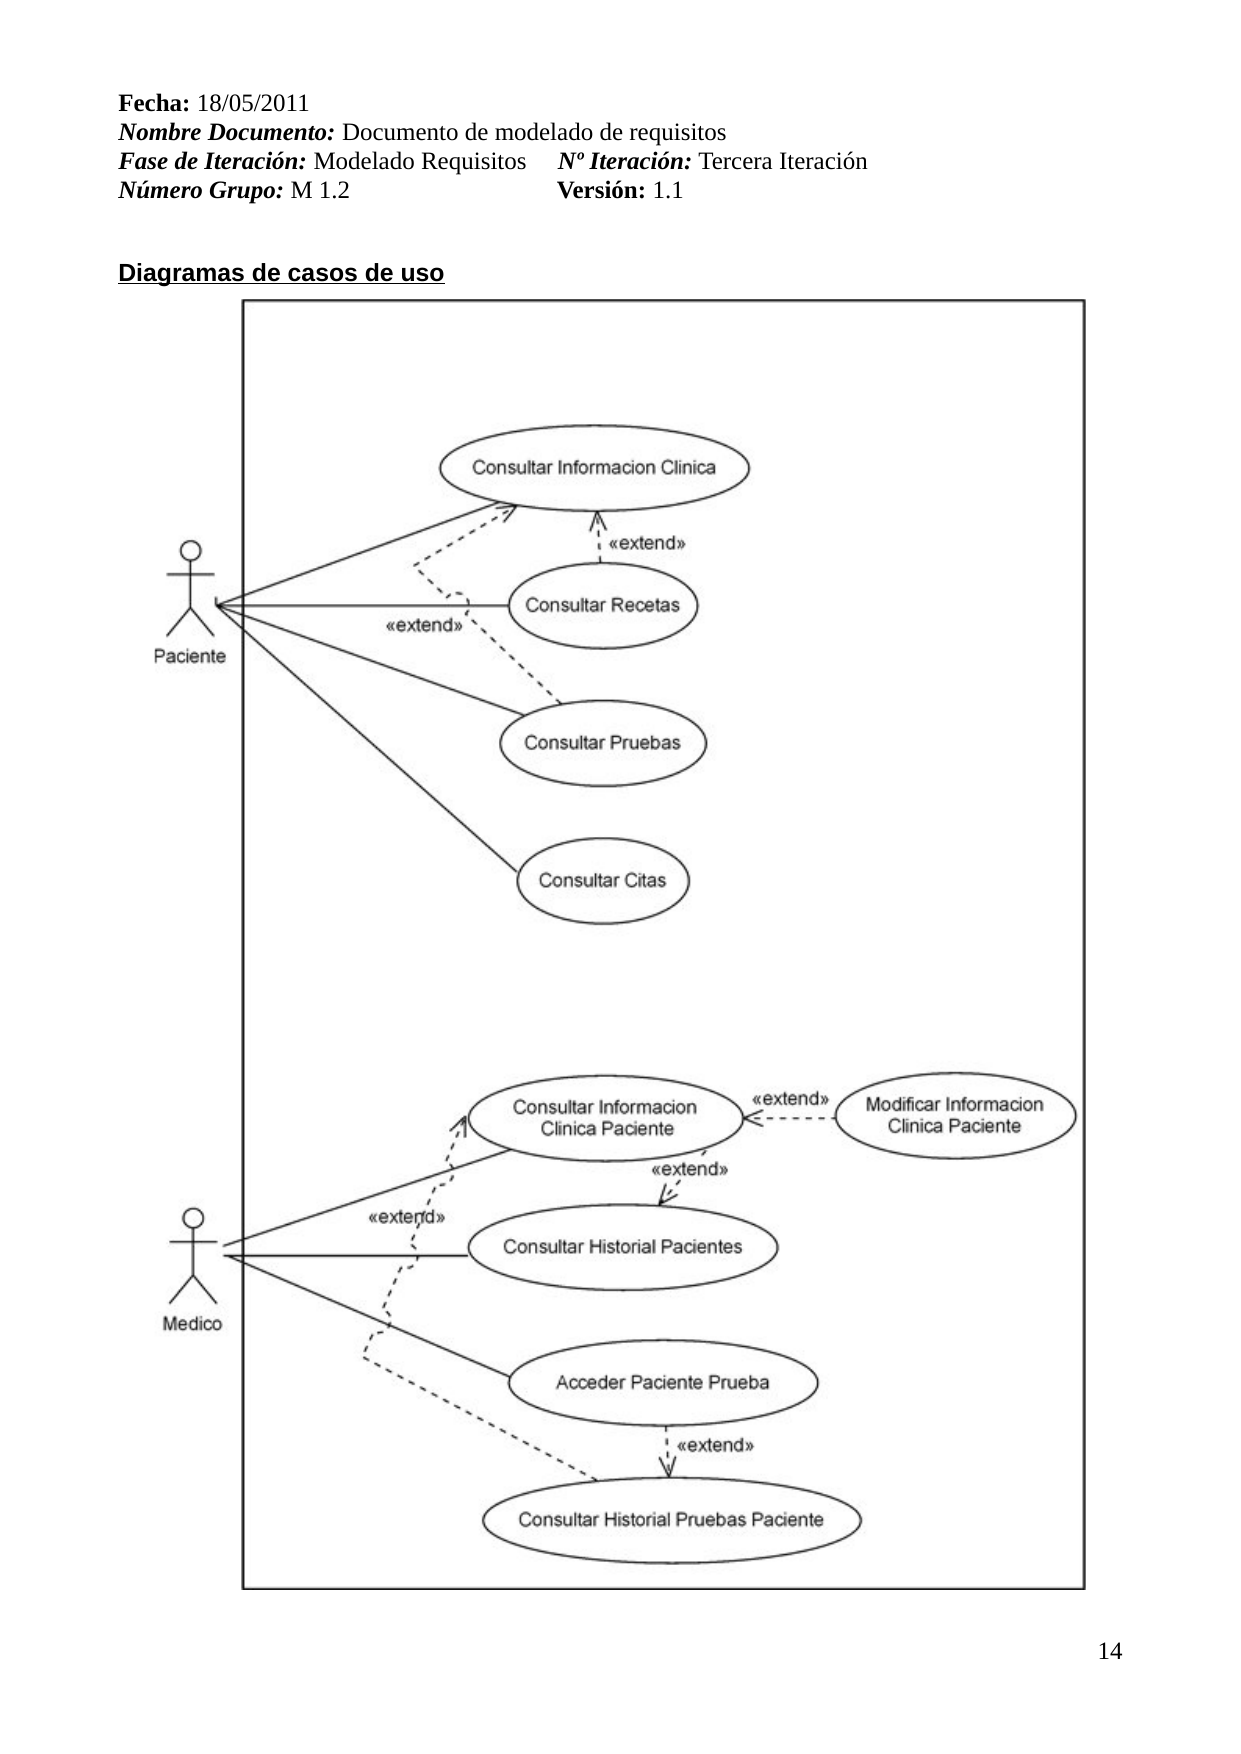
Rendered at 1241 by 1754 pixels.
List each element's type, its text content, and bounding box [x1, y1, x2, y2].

subtitle Diagramas de casos de uso [118, 258, 1122, 287]
picture [154, 299, 1086, 1590]
